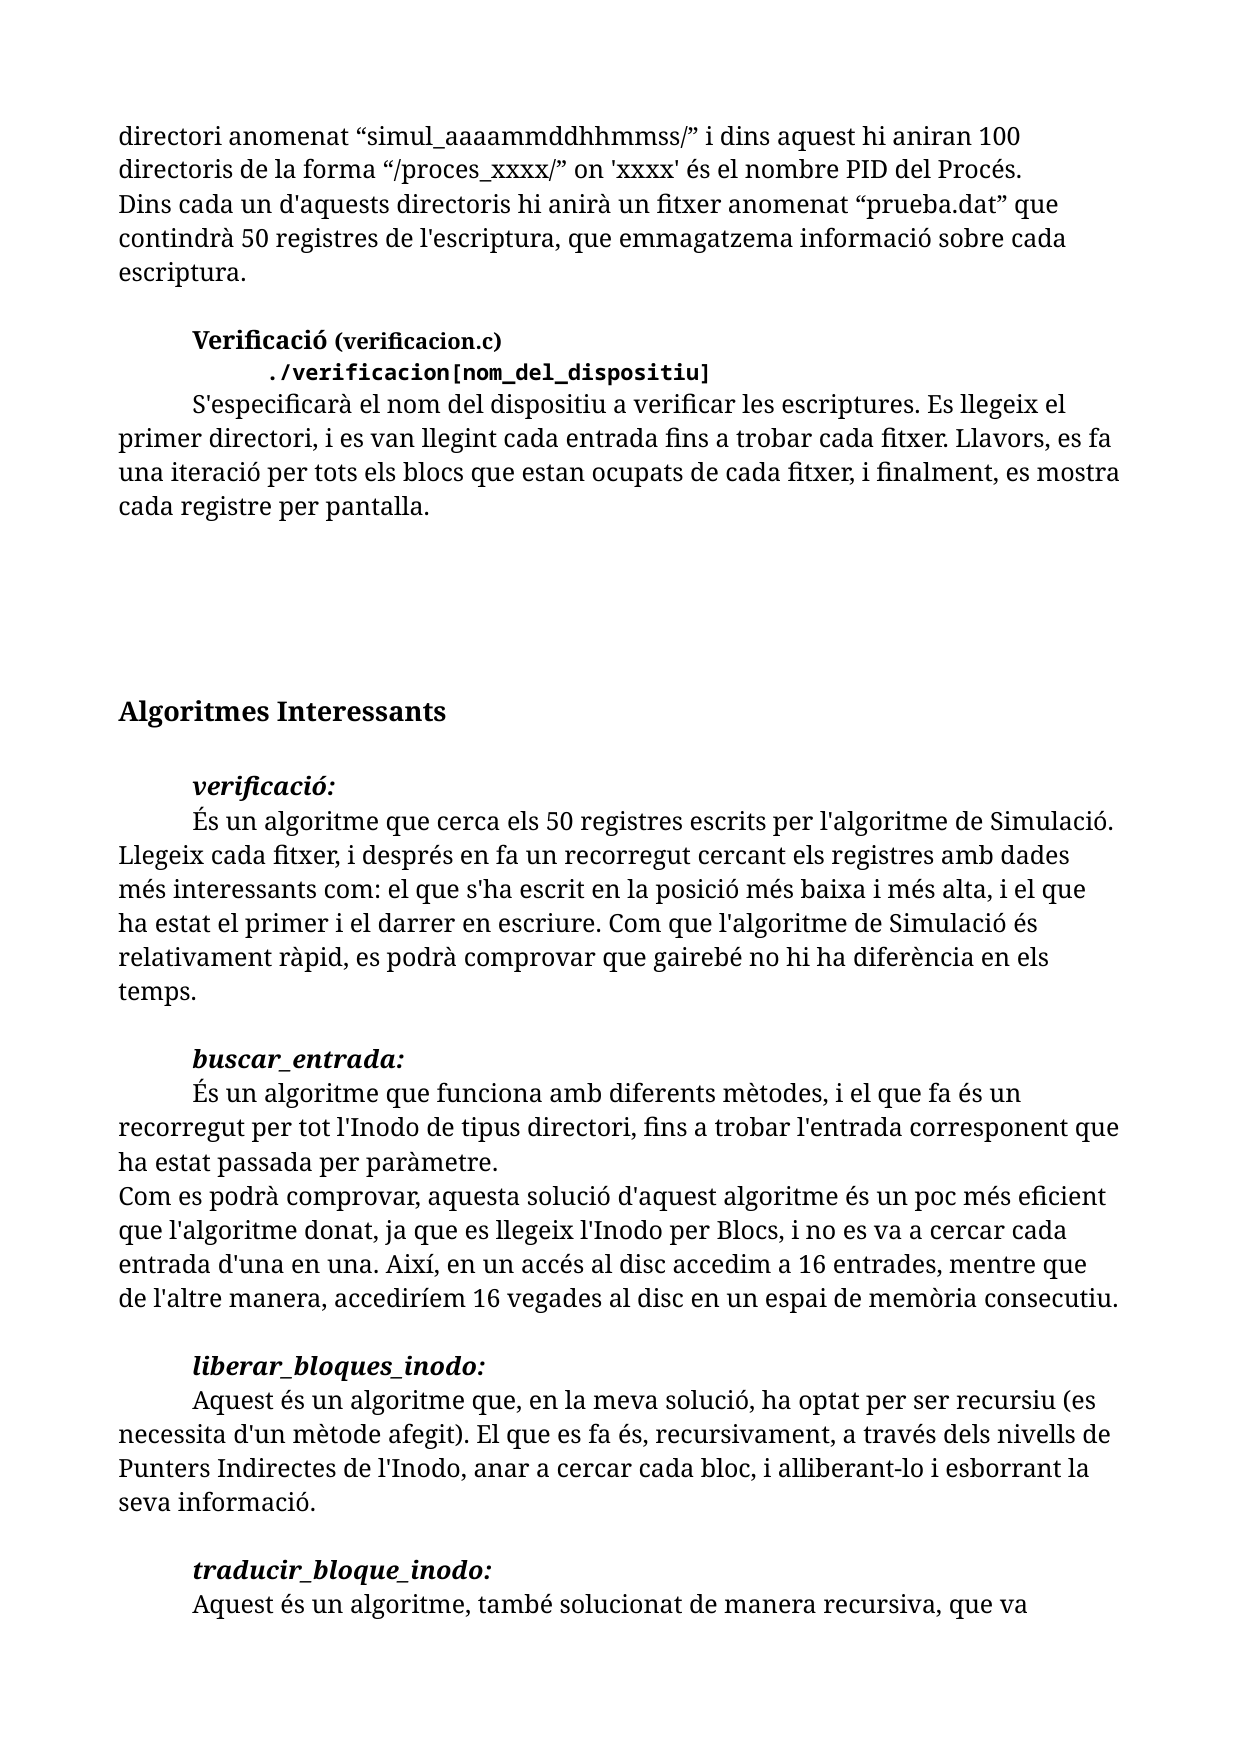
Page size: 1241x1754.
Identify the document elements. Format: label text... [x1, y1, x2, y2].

text liberar_bloques_inodo: [118, 1348, 1122, 1383]
text Verificació (verificacion.c) [118, 322, 1122, 357]
text Llegeix cada fitxer, i després en fa un recorregut cercant els registres amb dades més interessants com: el que s'ha escrit en la posició més baixa i més alta, i el que ha estat el primer i el darrer en escriure. Com que l'algoritme de Simulació és relativament ràpid, es podrà comprovar que gairebé no hi ha diferència en els temps. [118, 838, 1122, 1008]
text traducir_bloque_inodo: [118, 1553, 1122, 1587]
text S'especificarà el nom del dispositiu a verificar les escriptures. Es llegeix el primer directori, i es van llegint cada entrada fins a trobar cada fitxer. Llavors, es fa una iteració per tots els blocs que estan ocupats de cada fitxer, i finalment, es mostra cada registre per pantalla. [118, 386, 1122, 523]
text És un algoritme que funciona amb diferents mètodes, i el que fa és un recorregut per tot l'Inodo de tipus directori, fins a trobar l'entrada corresponent que ha estat passada per paràmetre. [118, 1076, 1122, 1178]
text verificació: [118, 767, 1122, 803]
text Com es podrà comprovar, aquesta solució d'aquest algoritme és un poc més eficient que l'algoritme donat, ja que es llegeix l'Inodo per Blocs, i no es va a cercar cada entrada d'una en una. Així, en un accés al disc accedim a 16 entrades, mentre que de l'altre manera, accediríem 16 vegades al disc en un espai de memòria consecutiu. [118, 1178, 1122, 1314]
text Dins cada un d'aquests directoris hi anirà un fitxer anomenat “prueba.dat” que contindrà 50 registres de l'escriptura, que emmagatzema informació sobre cada escriptura. [118, 186, 1122, 288]
text ./verificacion[nom_del_dispositiu] [118, 357, 1122, 386]
text directori anomenat “simul_aaaammddhhmmss/” i dins aquest hi aniran 100 directoris de la forma “/proces_xxxx/” on 'xxxx' és el nombre PID del Procés. [118, 118, 1122, 186]
text Algoritmes Interessants [118, 693, 1122, 730]
text És un algoritme que cerca els 50 registres escrits per l'algoritme de Simulació. [118, 803, 1122, 838]
text buscar_entrada: [118, 1042, 1122, 1076]
text Aquest és un algoritme, també solucionat de manera recursiva, que va [118, 1587, 1122, 1621]
text Aquest és un algoritme que, en la meva solució, ha optat per ser recursiu (es necessita d'un mètode afegit). El que es fa és, recursivament, a través dels nivells de Punters Indirectes de l'Inodo, anar a cercar cada bloc, i alliberant-lo i esborrant la seva informació. [118, 1383, 1122, 1519]
